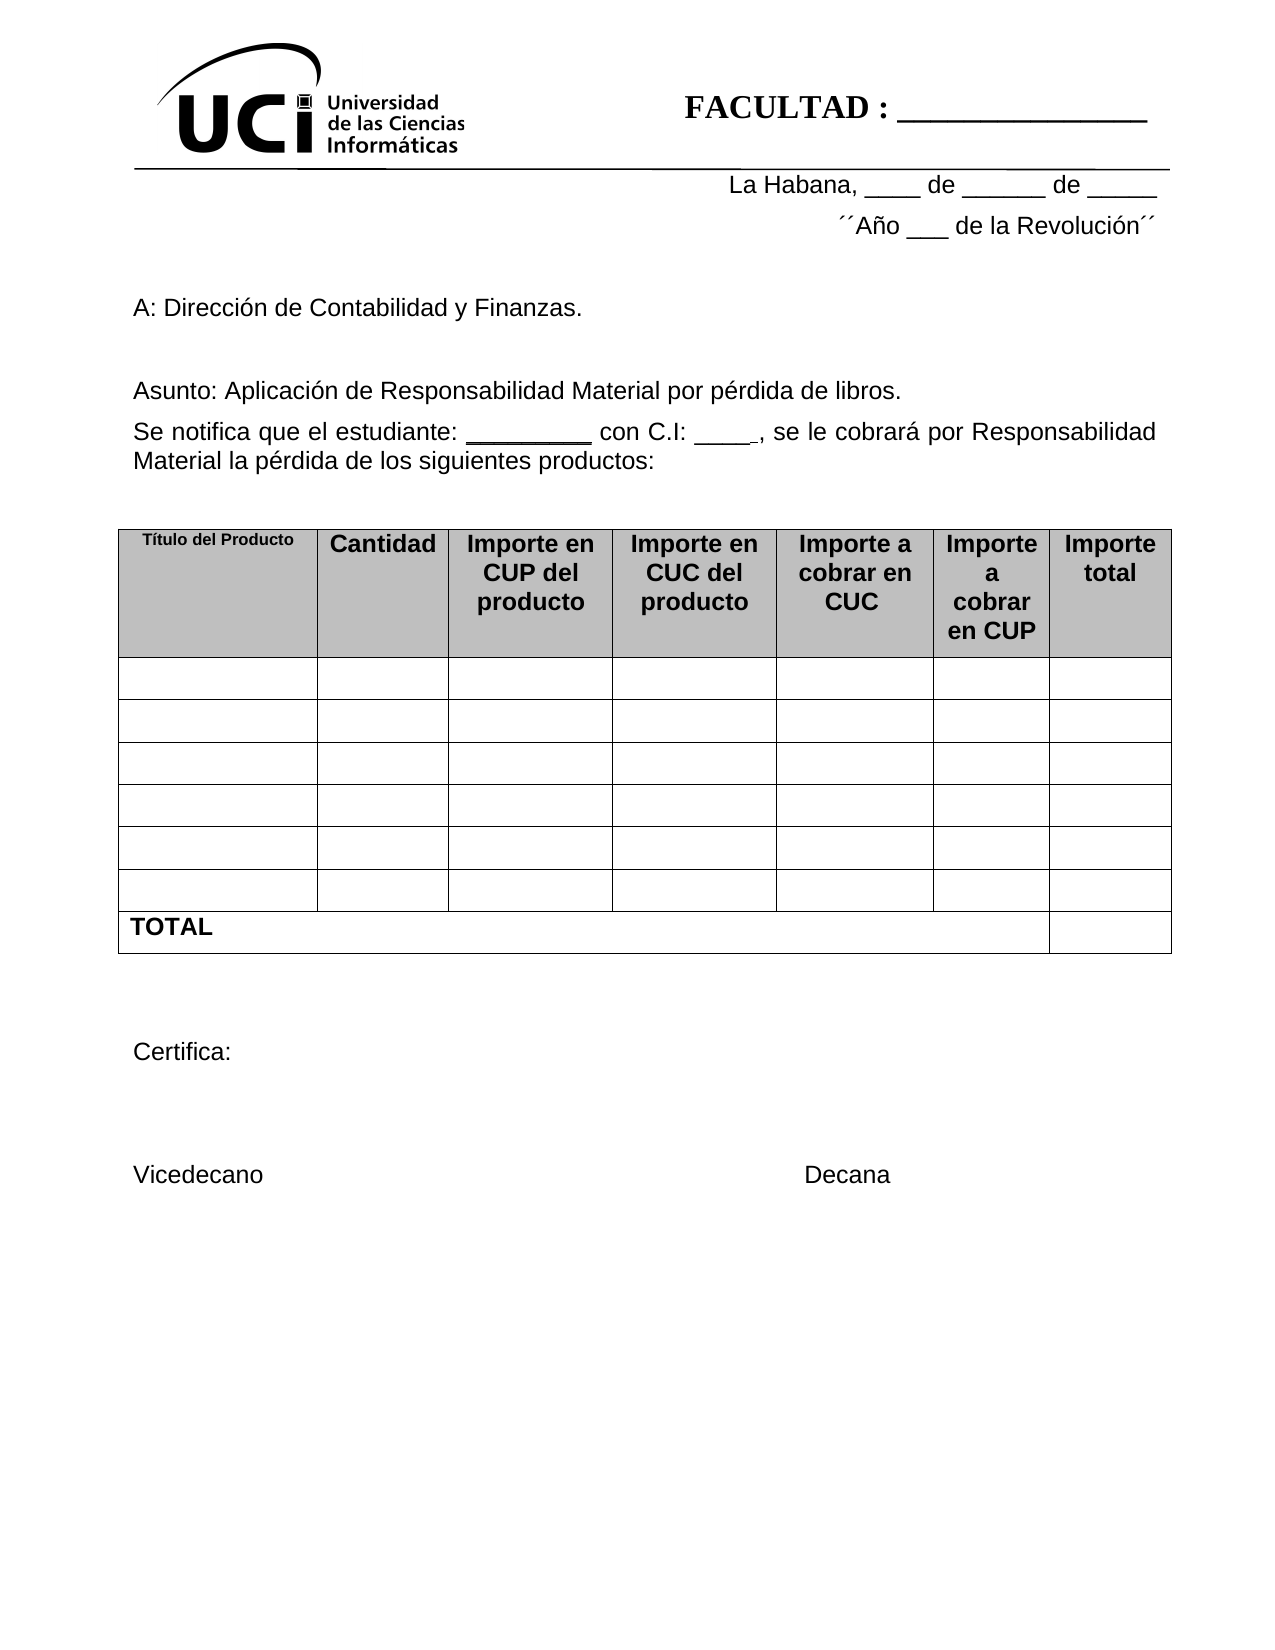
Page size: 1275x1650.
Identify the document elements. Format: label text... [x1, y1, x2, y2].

table_cell [1050, 827, 1171, 868]
table_cell [119, 743, 317, 784]
table_cell [934, 658, 1049, 699]
table_cell [318, 658, 448, 699]
table_cell [449, 743, 612, 784]
table_cell [119, 700, 317, 742]
table_cell [613, 700, 776, 742]
table_cell [934, 700, 1049, 742]
table_cell [934, 827, 1049, 868]
table_cell [1050, 912, 1171, 953]
table_cell [449, 658, 612, 699]
table_cell [1050, 658, 1171, 699]
text La Habana, ____ de ______ de _____ [133, 170, 1157, 198]
table_cell [777, 827, 933, 868]
table_cell [934, 743, 1049, 784]
table_cell [613, 870, 776, 911]
text ´´Año ___ de la Revolución´´ [133, 211, 1157, 240]
table_cell [318, 785, 448, 826]
table_cell [119, 658, 317, 699]
table_cell [318, 827, 448, 868]
picture [157, 43, 465, 153]
table_cell [613, 658, 776, 699]
table_cell [449, 870, 612, 911]
table_cell [1050, 785, 1171, 826]
table_cell TOTAL [119, 912, 1049, 953]
table_cell [1050, 743, 1171, 784]
table_cell [934, 870, 1049, 911]
table_cell [449, 827, 612, 868]
table_cell [318, 743, 448, 784]
table_cell [1050, 870, 1171, 911]
table_cell [777, 700, 933, 742]
table_header Importe en CUP del producto [449, 530, 612, 657]
table_header Importe a cobrar en CUP [934, 530, 1049, 657]
table_cell [449, 785, 612, 826]
table_cell [449, 700, 612, 742]
table_header Importe en CUC del producto [613, 530, 776, 657]
table_header Importe a cobrar en CUC [777, 530, 933, 657]
table_cell [934, 785, 1049, 826]
text Vicedecano Decana [133, 1160, 1157, 1189]
table_cell [119, 785, 317, 826]
table_cell [613, 743, 776, 784]
text Se notifica que el estudiante: _________ con C.I: ____ , se le cobrará por Responsabilidad Material la pérdida de los siguientes productos: [133, 417, 1157, 475]
text Certifica: [133, 1037, 1157, 1065]
table_cell [1050, 700, 1171, 742]
table_cell [119, 827, 317, 868]
table_cell [119, 870, 317, 911]
table_cell [777, 870, 933, 911]
table_cell [613, 785, 776, 826]
table_cell [318, 700, 448, 742]
table_cell [777, 743, 933, 784]
table_header Importe total [1050, 530, 1171, 657]
table_cell [613, 827, 776, 868]
table_cell [318, 870, 448, 911]
text A: Dirección de Contabilidad y Finanzas. [133, 293, 1157, 322]
table_cell [777, 658, 933, 699]
text Asunto: Aplicación de Responsabilidad Material por pérdida de libros. [133, 376, 1157, 405]
table_header Título del Producto [119, 530, 317, 657]
table_header Cantidad [318, 530, 448, 657]
table_cell [777, 785, 933, 826]
